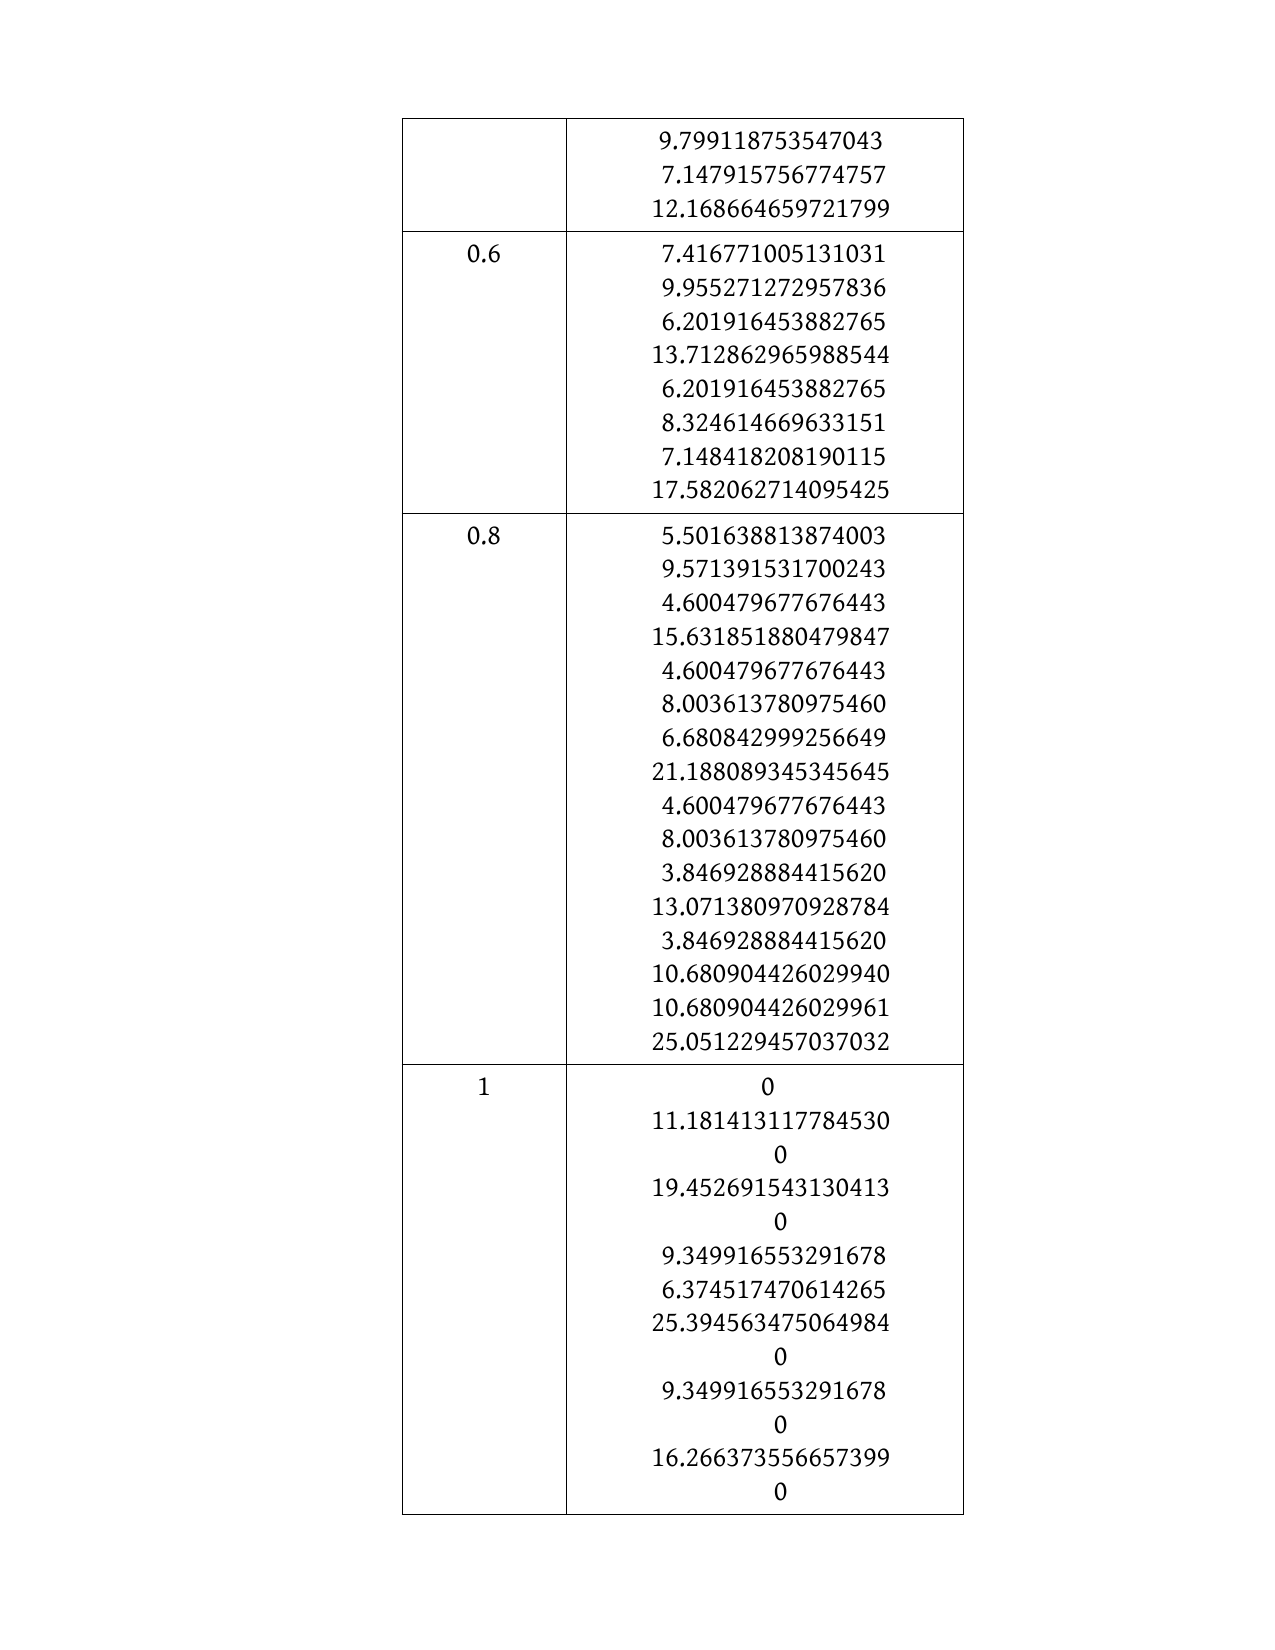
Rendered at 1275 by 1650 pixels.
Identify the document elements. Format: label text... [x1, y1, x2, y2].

table_cell 0.8 [403, 514, 566, 1064]
table_cell 5.501638813874003 9.571391531700243 4.600479677676443 15.631851880479847 4.600479677676443 8.003613780975460 6.680842999256649 21.188089345345645 4.600479677676443 8.003613780975460 3.846928884415620 13.071380970928784 3.846928884415620 10.680904426029940 10.680904426029961 25.051229457037032 [567, 514, 963, 1064]
table_cell 1 [403, 1065, 566, 1514]
table_cell [403, 119, 566, 231]
table_cell 9.799118753547043 7.147915756774757 12.168664659721799 [567, 119, 963, 231]
table_cell 0 11.181413117784530 0 19.452691543130413 0 9.349916553291678 6.374517470614265 25.394563475064984 0 9.349916553291678 0 16.266373556657399 0 [567, 1065, 963, 1514]
table_cell 7.416771005131031 9.955271272957836 6.201916453882765 13.712862965988544 6.201916453882765 8.324614669633151 7.148418208190115 17.582062714095425 [567, 232, 963, 512]
table_cell 0.6 [403, 232, 566, 512]
